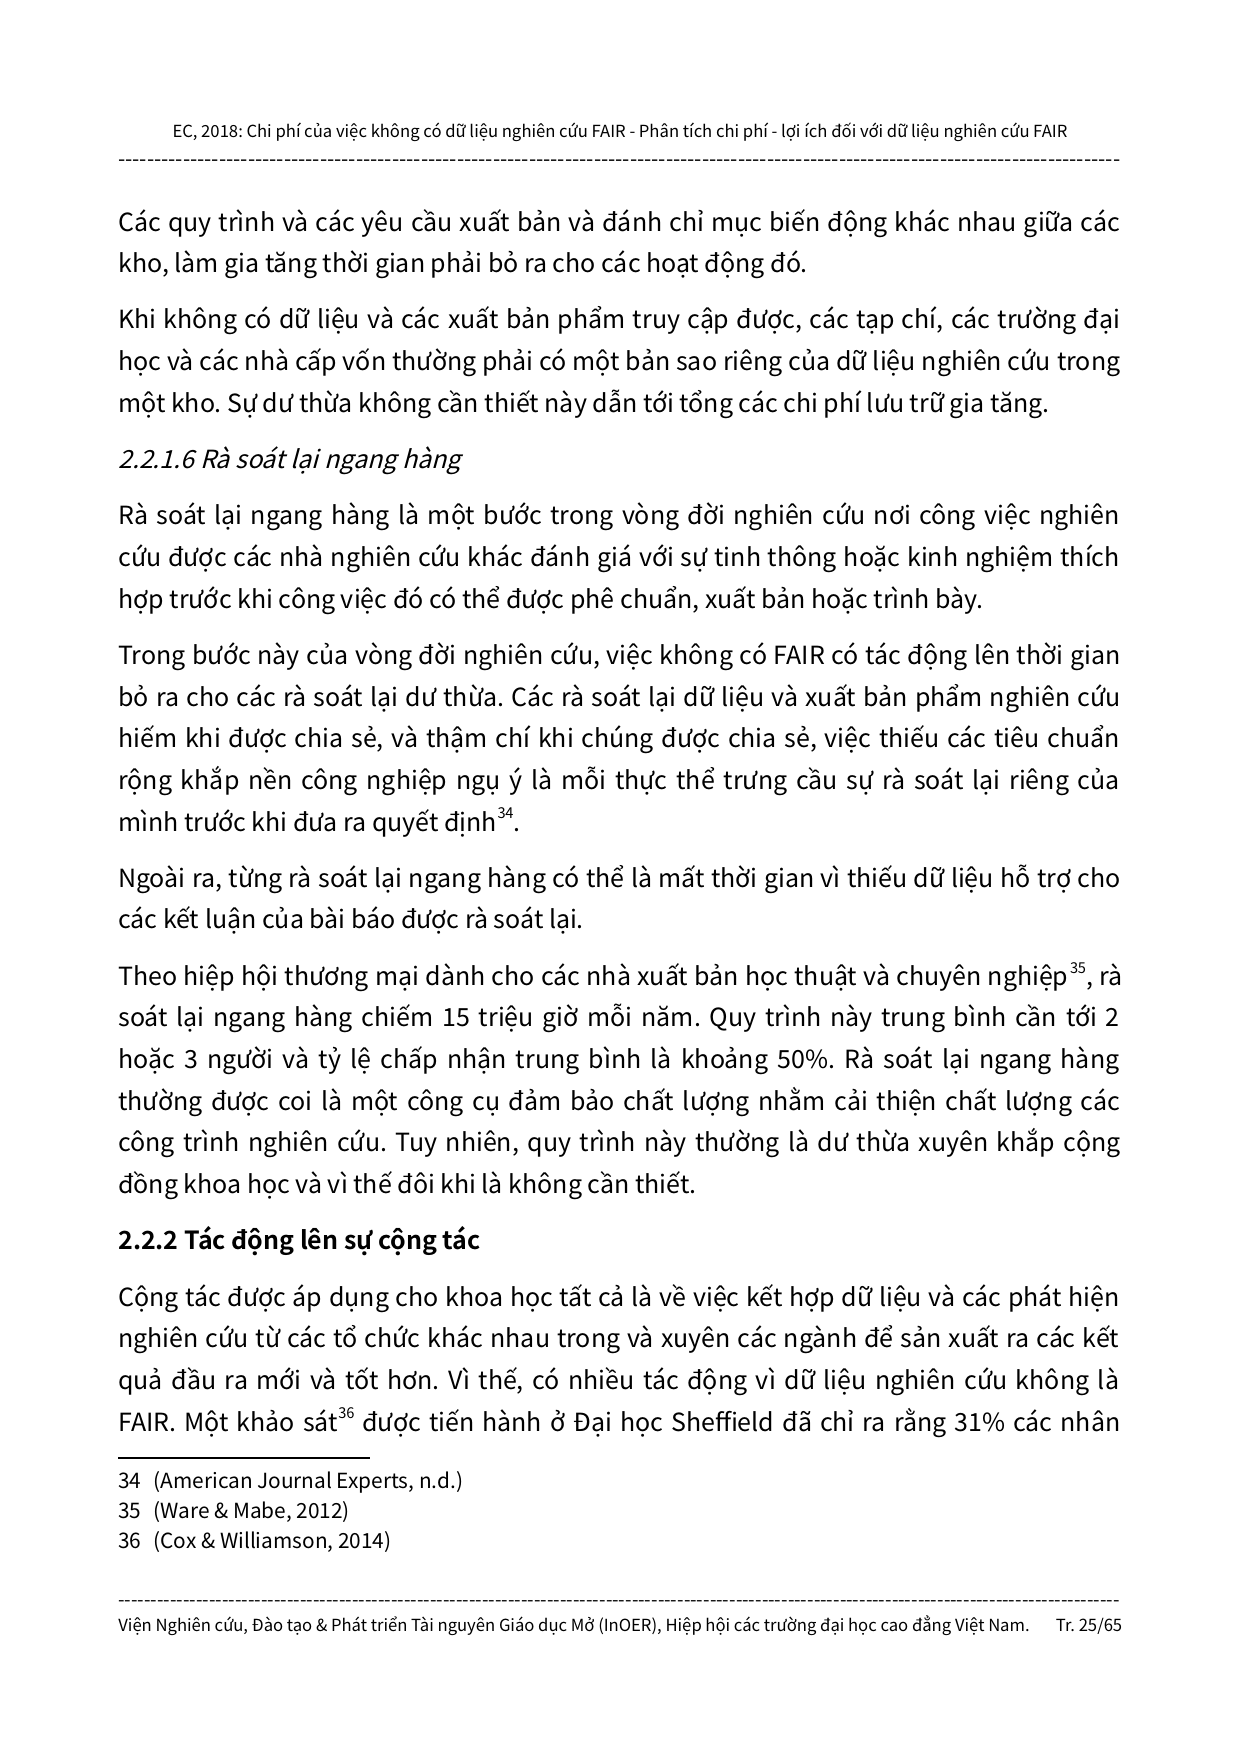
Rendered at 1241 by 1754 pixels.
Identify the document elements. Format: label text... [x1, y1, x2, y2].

text Các quy trình và các yêu cầu xuất bản và đánh chỉ mục biến động khác nhau giữa các kho, làm gia tăng thời gian phải bỏ ra cho các hoạt động đó. [118, 202, 1122, 280]
text Cộng tác được áp dụng cho khoa học tất cả là về việc kết hợp dữ liệu và các phát hiện nghiên cứu từ các tổ chức khác nhau trong và xuyên các ngành để sản xuất ra các kết quả đầu ra mới và tốt hơn. Vì thế, có nhiều tác động vì dữ liệu nghiên cứu không là FAIR. Một khảo sát được tiến hành ở Đại học Sheffield đã chỉ ra rằng 31% các nhân [118, 1277, 1122, 1438]
text Khi không có dữ liệu và các xuất bản phẩm truy cập được, các tạp chí, các trường đại học và các nhà cấp vốn thường phải có một bản sao riêng của dữ liệu nghiên cứu trong một kho. Sự dư thừa không cần thiết này dẫn tới tổng các chi phí lưu trữ gia tăng. [118, 300, 1122, 419]
text (Ware & Mabe, 2012) [118, 1494, 1122, 1525]
text Trong bước này của vòng đời nghiên cứu, việc không có FAIR có tác động lên thời gian bỏ ra cho các rà soát lại dư thừa. Các rà soát lại dữ liệu và xuất bản phẩm nghiên cứu hiếm khi được chia sẻ, và thậm chí khi chúng được chia sẻ, việc thiếu các tiêu chuẩn rộng khắp nền công nghiệp ngụ ý là mỗi thực thể trưng cầu sự rà soát lại riêng của mình trước khi đưa ra quyết định. [118, 635, 1122, 838]
text (American Journal Experts, n.d.) [118, 1464, 1122, 1494]
text 2.2.2 Tác động lên sự cộng tác [118, 1221, 1122, 1257]
text Theo hiệp hội thương mại dành cho các nhà xuất bản học thuật và chuyên nghiệp, rà soát lại ngang hàng chiếm 15 triệu giờ mỗi năm. Quy trình này trung bình cần tới 2 hoặc 3 người và tỷ lệ chấp nhận trung bình là khoảng 50%. Rà soát lại ngang hàng thường được coi là một công cụ đảm bảo chất lượng nhằm cải thiện chất lượng các công trình nghiên cứu. Tuy nhiên, quy trình này thường là dư thừa xuyên khắp cộng đồng khoa học và vì thế đôi khi là không cần thiết. [118, 956, 1122, 1201]
text Ngoài ra, từng rà soát lại ngang hàng có thể là mất thời gian vì thiếu dữ liệu hỗ trợ cho các kết luận của bài báo được rà soát lại. [118, 858, 1122, 936]
text 2.2.1.6 Rà soát lại ngang hàng [118, 439, 1122, 476]
text (Cox & Williamson, 2014) [118, 1525, 1122, 1555]
text Rà soát lại ngang hàng là một bước trong vòng đời nghiên cứu nơi công việc nghiên cứu được các nhà nghiên cứu khác đánh giá với sự tinh thông hoặc kinh nghiệm thích hợp trước khi công việc đó có thể được phê chuẩn, xuất bản hoặc trình bày. [118, 496, 1122, 615]
